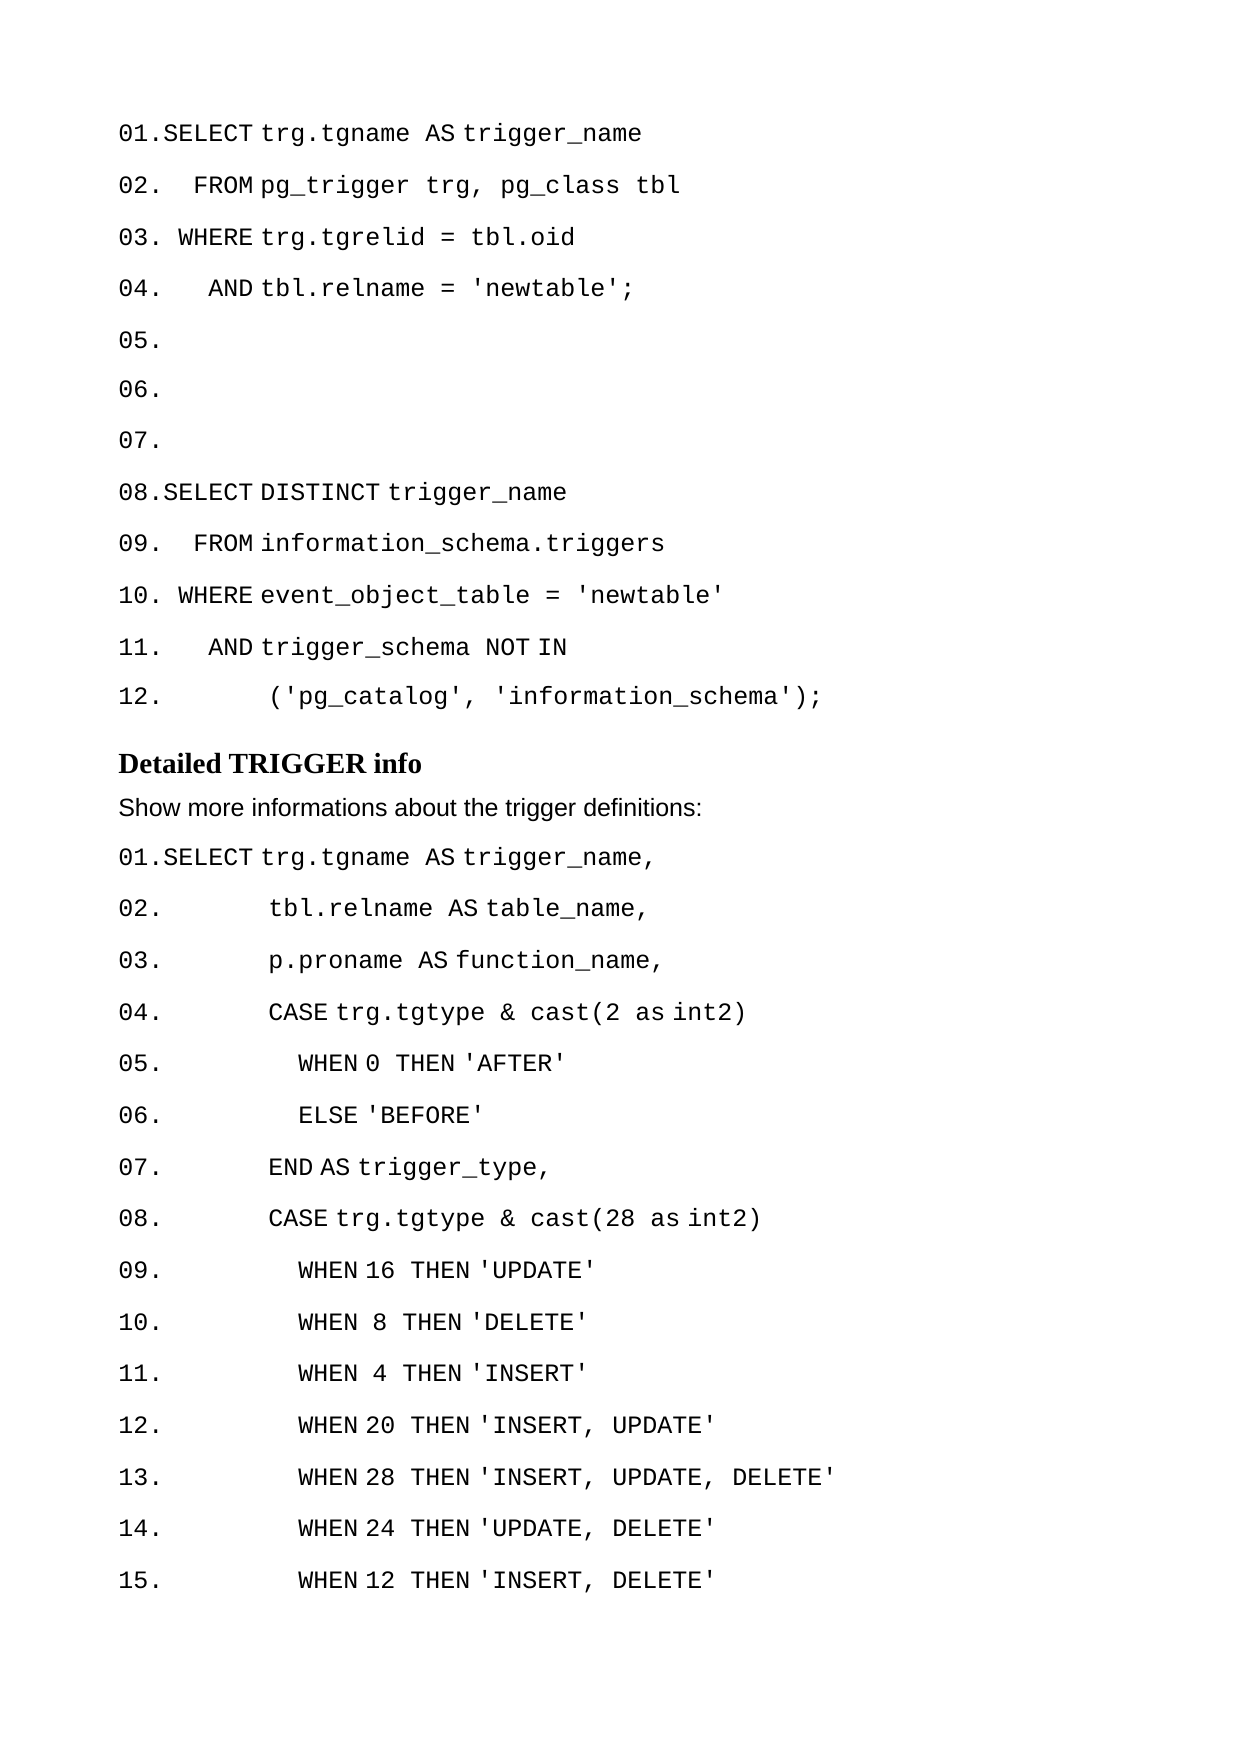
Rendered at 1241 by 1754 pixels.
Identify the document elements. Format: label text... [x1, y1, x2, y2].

text 12. ('pg_catalog', 'information_schema'); [118, 683, 1122, 712]
text 13. WHEN 28 THEN 'INSERT, UPDATE, DELETE' [118, 1462, 1122, 1492]
text 05. [118, 325, 1122, 356]
text 09. FROM information_schema.triggers [118, 528, 1122, 559]
text 02. tbl.relname AS table_name, [118, 893, 1122, 924]
text 04. AND tbl.relname = 'newtable'; [118, 273, 1122, 304]
text 12. WHEN 20 THEN 'INSERT, UPDATE' [118, 1410, 1122, 1441]
text 07. [118, 425, 1122, 456]
text 01.SELECT trg.tgname AS trigger_name, [118, 842, 1122, 872]
text 10. WHERE event_object_table = 'newtable' [118, 580, 1122, 611]
subtitle Detailed TRIGGER info [118, 746, 1122, 780]
text 14. WHEN 24 THEN 'UPDATE, DELETE' [118, 1513, 1122, 1544]
text 02. FROM pg_trigger trg, pg_class tbl [118, 170, 1122, 201]
text 05. WHEN 0 THEN 'AFTER' [118, 1048, 1122, 1079]
text Show more informations about the trigger definitions: [118, 792, 1122, 821]
text 08.SELECT DISTINCT trigger_name [118, 477, 1122, 508]
text 11. WHEN 4 THEN 'INSERT' [118, 1358, 1122, 1389]
text 01.SELECT trg.tgname AS trigger_name [118, 118, 1122, 149]
text 06. ELSE 'BEFORE' [118, 1100, 1122, 1131]
text 11. AND trigger_schema NOT IN [118, 632, 1122, 663]
text 03. p.proname AS function_name, [118, 945, 1122, 976]
text 07. END AS trigger_type, [118, 1152, 1122, 1182]
text 03. WHERE trg.tgrelid = tbl.oid [118, 221, 1122, 252]
text 15. WHEN 12 THEN 'INSERT, DELETE' [118, 1565, 1122, 1596]
text 08. CASE trg.tgtype & cast(28 as int2) [118, 1203, 1122, 1234]
text 04. CASE trg.tgtype & cast(2 as int2) [118, 997, 1122, 1027]
text 09. WHEN 16 THEN 'UPDATE' [118, 1255, 1122, 1286]
text 10. WHEN 8 THEN 'DELETE' [118, 1307, 1122, 1337]
text 06. [118, 376, 1122, 405]
